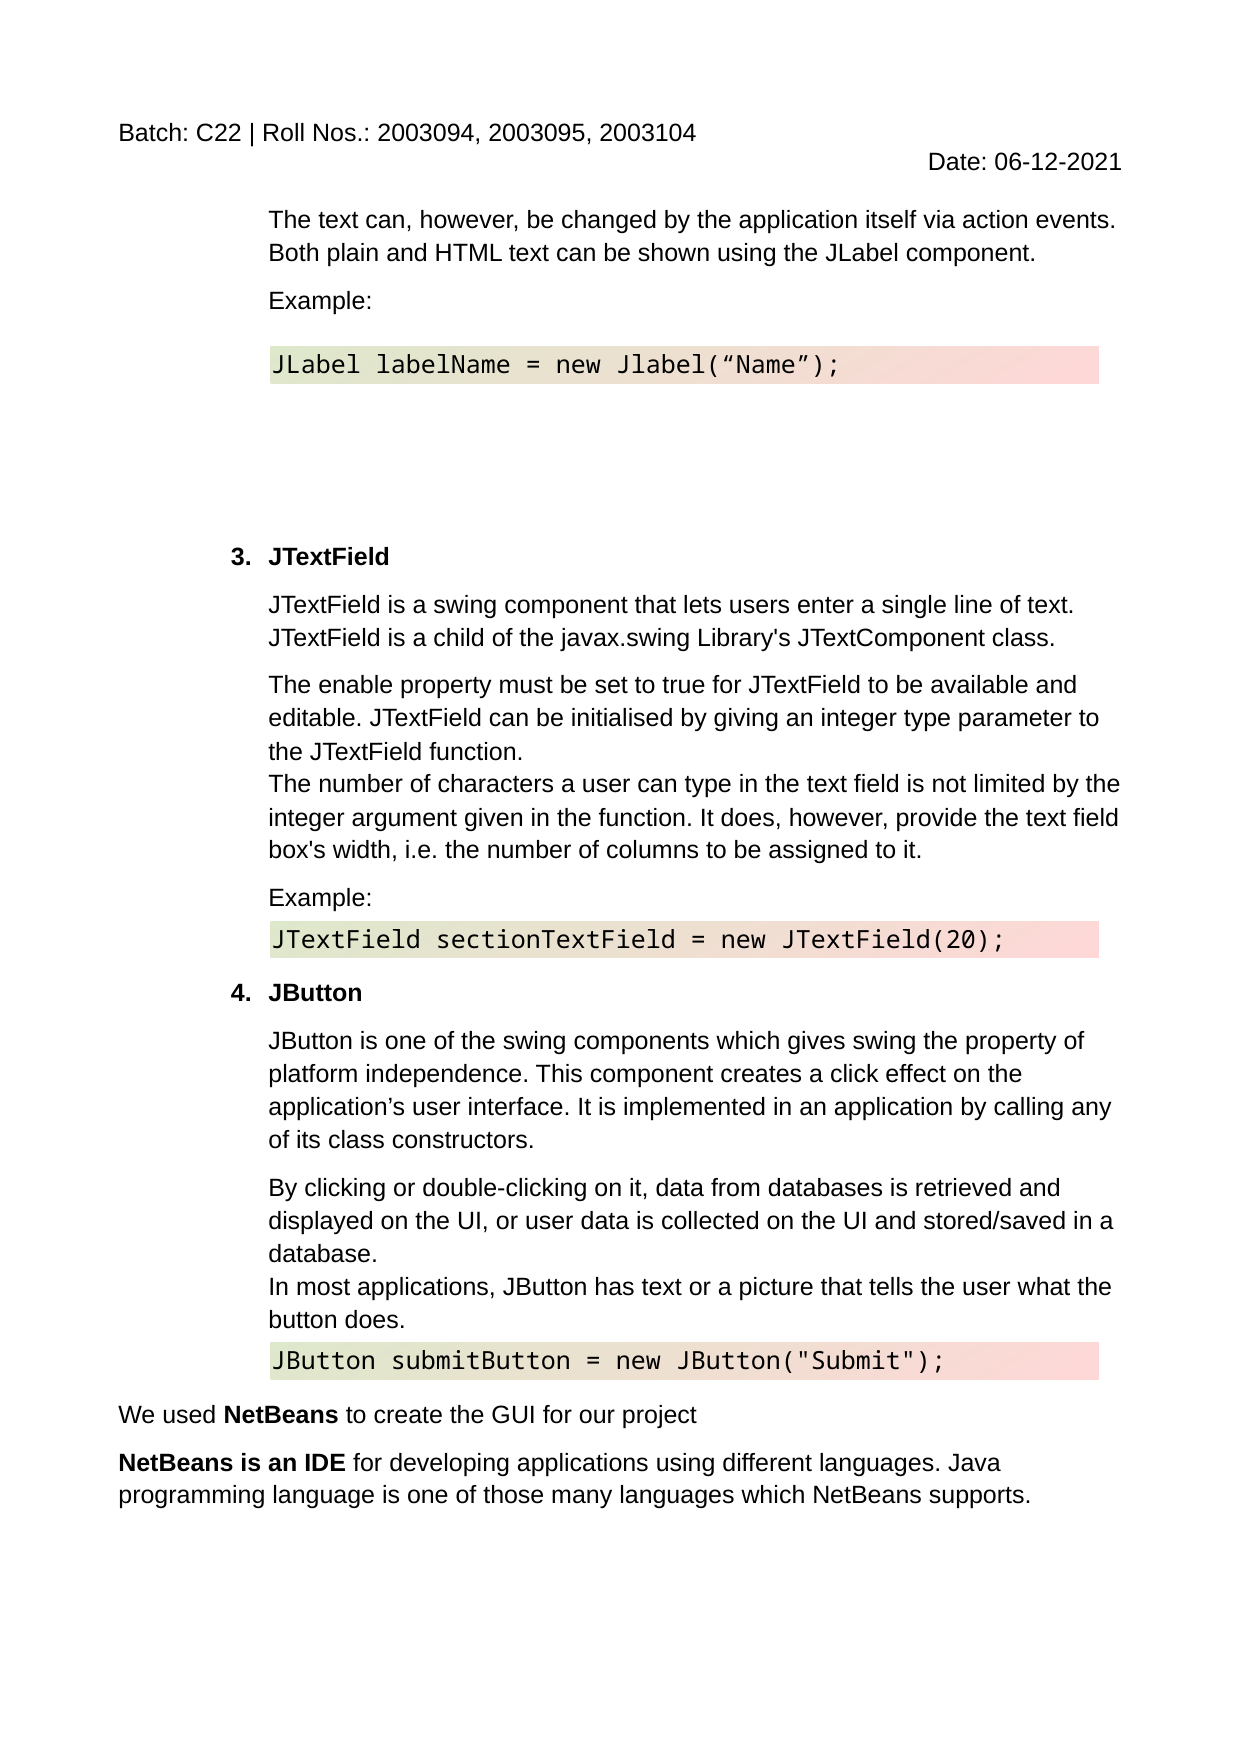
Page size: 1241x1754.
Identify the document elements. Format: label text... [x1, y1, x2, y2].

list JTextField is a swing component that lets users enter a single line of text. JTextField is a child of the javax.swing Library's JTextComponent class. [231, 590, 1122, 652]
list JTextField [231, 542, 1122, 571]
list Example: [231, 286, 1122, 314]
text We used NetBeans to create the GUI for our project [118, 1400, 1122, 1429]
list The text can, however, be changed by the application itself via action events. Both plain and HTML text can be shown using the JLabel component. [231, 205, 1122, 267]
list By clicking or double-clicking on it, data from databases is retrieved and displayed on the UI, or user data is collected on the UI and stored/saved in a database. In most applications, JButton has text or a picture that tells the user what the button does. [231, 1173, 1122, 1333]
list JButton [231, 978, 1122, 1007]
list The enable property must be set to true for JTextField to be available and editable. JTextField can be initialised by giving an integer type parameter to the JTextField function. The number of characters a user can type in the text field is not limited by the integer argument given in the function. It does, however, provide the text field box's width, i.e. the number of columns to be assigned to it. [231, 670, 1122, 864]
list JButton is one of the swing components which gives swing the property of platform independence. This component creates a click effect on the application’s user interface. It is implemented in an application by calling any of its class constructors. [231, 1026, 1122, 1154]
list Example: [231, 883, 1122, 912]
text NetBeans is an IDE for developing applications using different languages. Java programming language is one of those many languages which NetBeans supports. [118, 1447, 1122, 1509]
